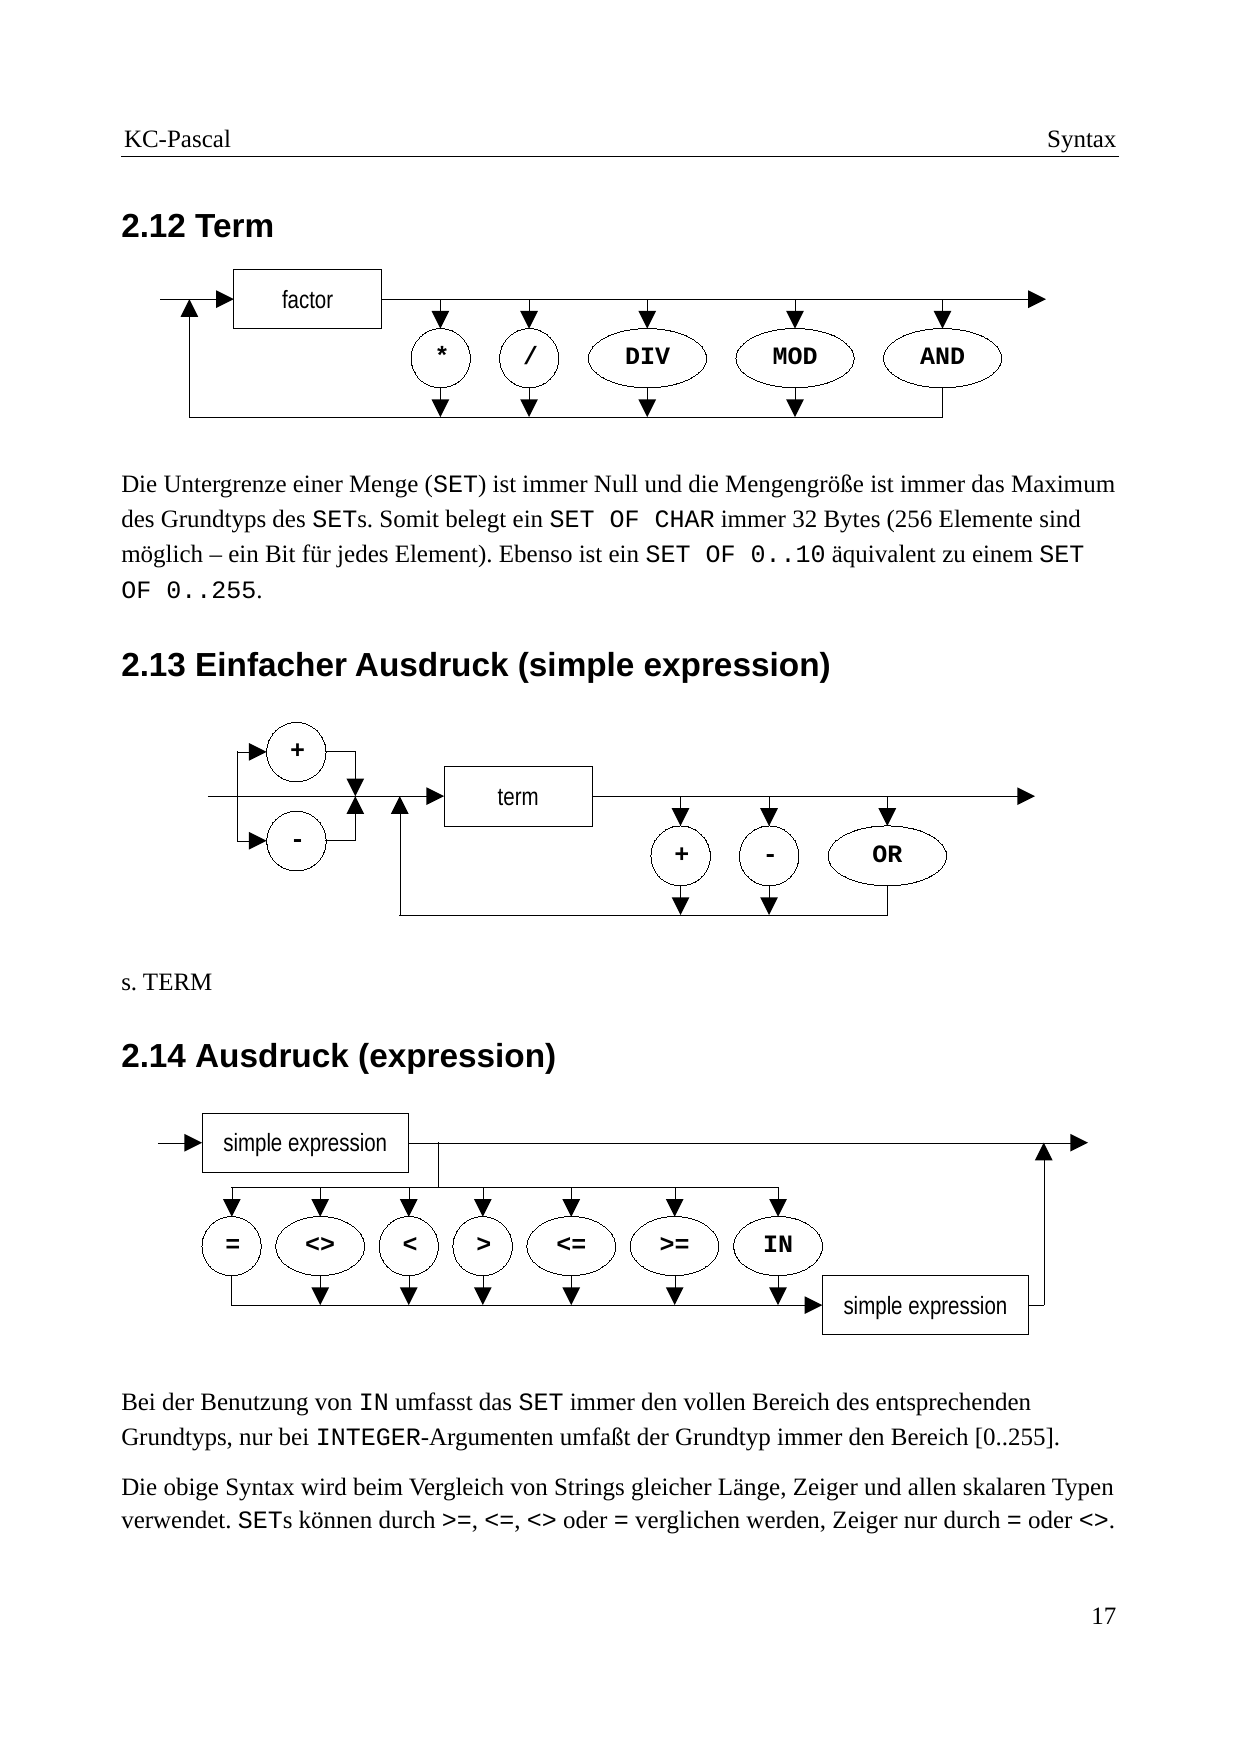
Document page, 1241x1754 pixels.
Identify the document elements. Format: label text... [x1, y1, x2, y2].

subtitle Ausdruck (expression) [121, 1036, 1119, 1074]
subtitle Einfacher Ausdruck (simple expression) [121, 646, 1119, 684]
text s. TERM [121, 967, 1119, 996]
text Bei der Benutzung von IN umfasst das SET immer den vollen Bereich des entsprechenden Grundtyps, nur bei INTEGER-Argumenten umfaßt der Grundtyp immer den Bereich [0..255]. [121, 1387, 1119, 1453]
text Die obige Syntax wird beim Vergleich von Strings gleicher Länge, Zeiger und allen skalaren Typen verwendet. SETs können durch >=, <=, <> oder = verglichen werden, Zeiger nur durch = oder <>. [121, 1472, 1119, 1536]
subtitle Term [121, 206, 1119, 244]
text Die Untergrenze einer Menge (SET) ist immer Null und die Mengengröße ist immer das Maximum des Grundtyps des SETs. Somit belegt ein SET OF CHAR immer 32 Bytes (256 Elemente sind möglich – ein Bit für jedes Element). Ebenso ist ein SET OF 0..10 äquivalent zu einem SET OF 0..255. [121, 469, 1119, 606]
